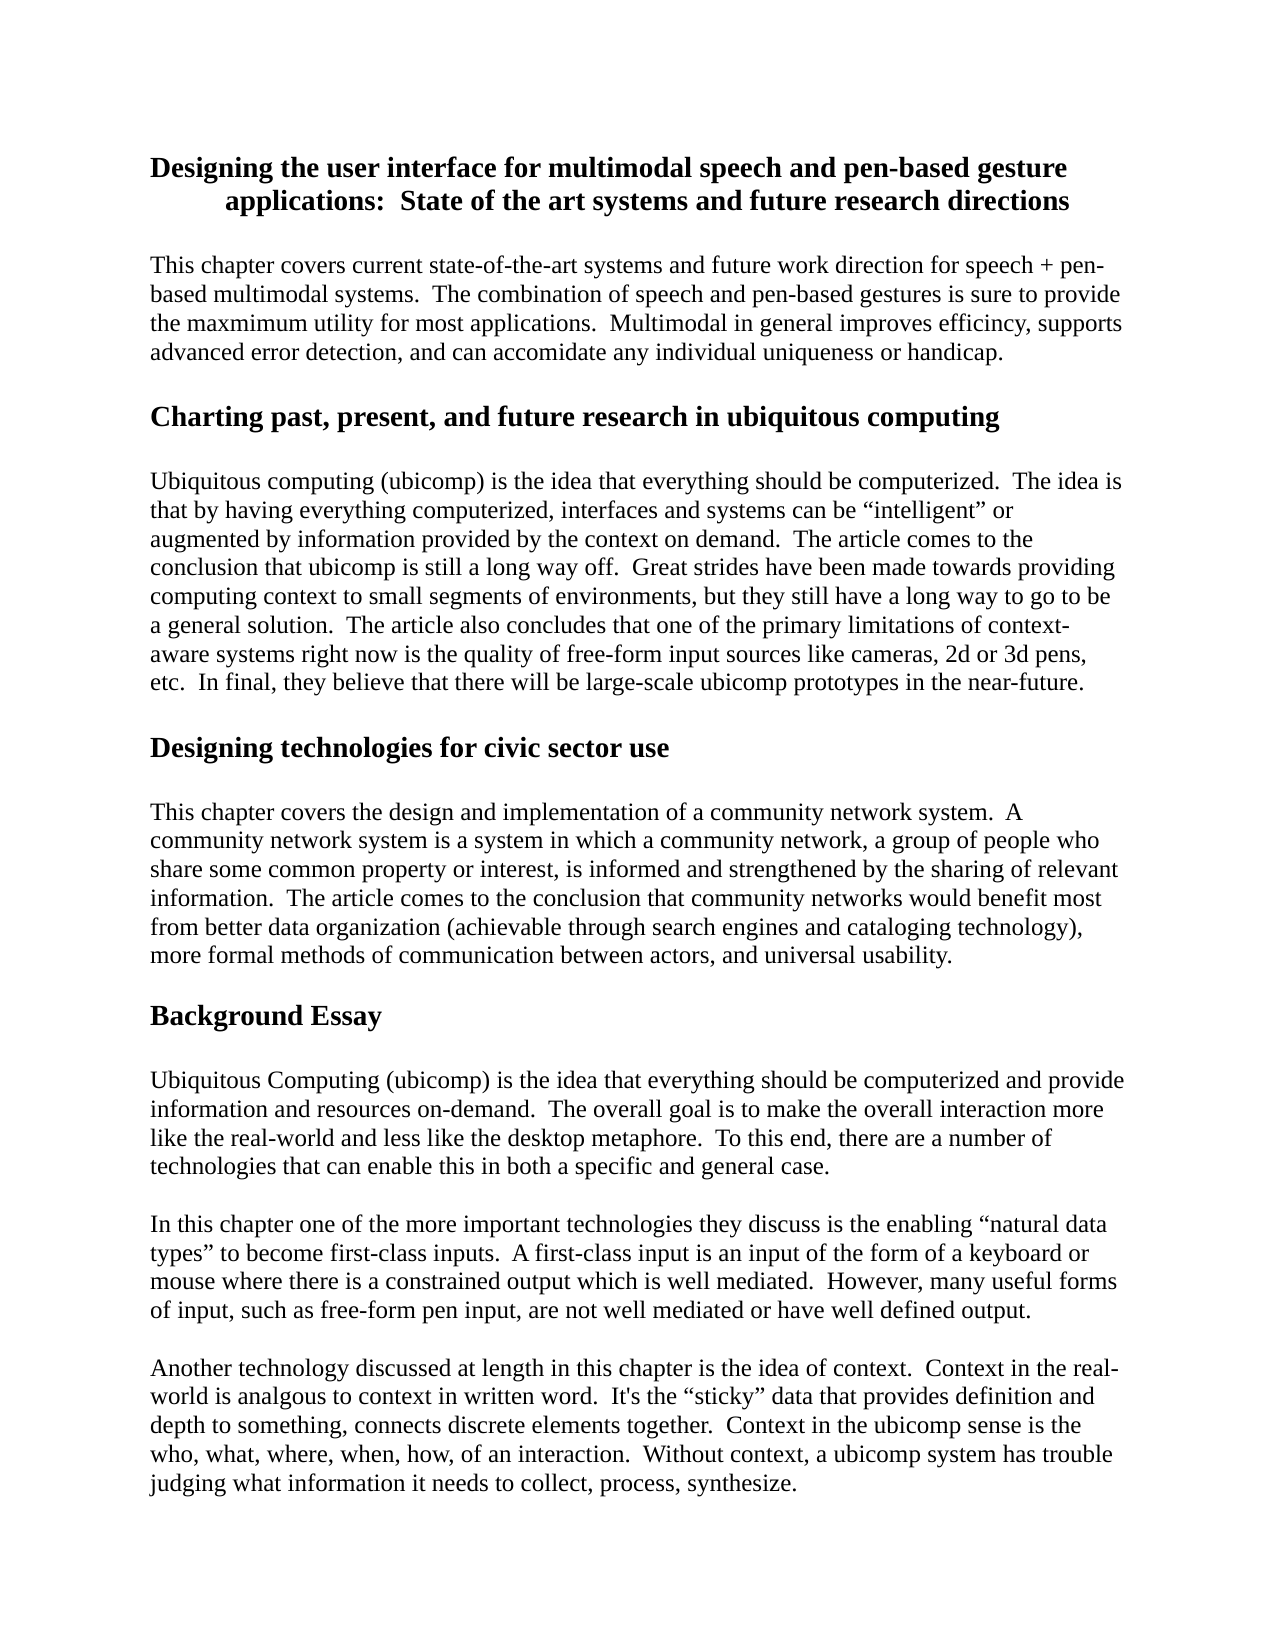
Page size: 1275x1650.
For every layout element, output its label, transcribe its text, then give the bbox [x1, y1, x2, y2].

text Designing the user interface for multimodal speech and pen-based gesture applications: State of the art systems and future research directions [150, 150, 1125, 217]
text Charting past, present, and future research in ubiquitous computing [150, 399, 1125, 433]
text Ubiquitous Computing (ubicomp) is the idea that everything should be computerized and provide information and resources on-demand. The overall goal is to make the overall interaction more like the real-world and less like the desktop metaphore. To this end, there are a number of technologies that can enable this in both a specific and general case. [150, 1065, 1125, 1180]
text In this chapter one of the more important technologies they discuss is the enabling “natural data types” to become first-class inputs. A first-class input is an input of the form of a keyboard or mouse where there is a constrained output which is well mediated. However, many useful forms of input, such as free-form pen input, are not well mediated or have well defined output. [150, 1209, 1125, 1324]
text This chapter covers the design and implementation of a community network system. A community network system is a system in which a community network, a group of people who share some common property or interest, is informed and strengthened by the sharing of relevant information. The article comes to the conclusion that community networks would benefit most from better data organization (achievable through search engines and cataloging technology), more formal methods of communication between actors, and universal usability. [150, 797, 1125, 969]
text Another technology discussed at length in this chapter is the idea of context. Context in the real-world is analgous to context in written word. It's the “sticky” data that provides definition and depth to something, connects discrete elements together. Context in the ubicomp sense is the who, what, where, when, how, of an interaction. Without context, a ubicomp system has trouble judging what information it needs to collect, process, synthesize. [150, 1353, 1125, 1496]
text Ubiquitous computing (ubicomp) is the idea that everything should be computerized. The idea is that by having everything computerized, interfaces and systems can be “intelligent” or augmented by information provided by the context on demand. The article comes to the conclusion that ubicomp is still a long way off. Great strides have been made towards providing computing context to small segments of environments, but they still have a long way to go to be a general solution. The article also concludes that one of the primary limitations of context-aware systems right now is the quality of free-form input sources like cameras, 2d or 3d pens, etc. In final, they believe that there will be large-scale ubicomp prototypes in the near-future. [150, 466, 1125, 696]
text Background Essay [150, 998, 1125, 1032]
text This chapter covers current state-of-the-art systems and future work direction for speech + pen-based multimodal systems. The combination of speech and pen-based gestures is sure to provide the maxmimum utility for most applications. Multimodal in general improves efficincy, supports advanced error detection, and can accomidate any individual uniqueness or handicap. [150, 251, 1125, 366]
text Designing technologies for civic sector use [150, 730, 1125, 763]
